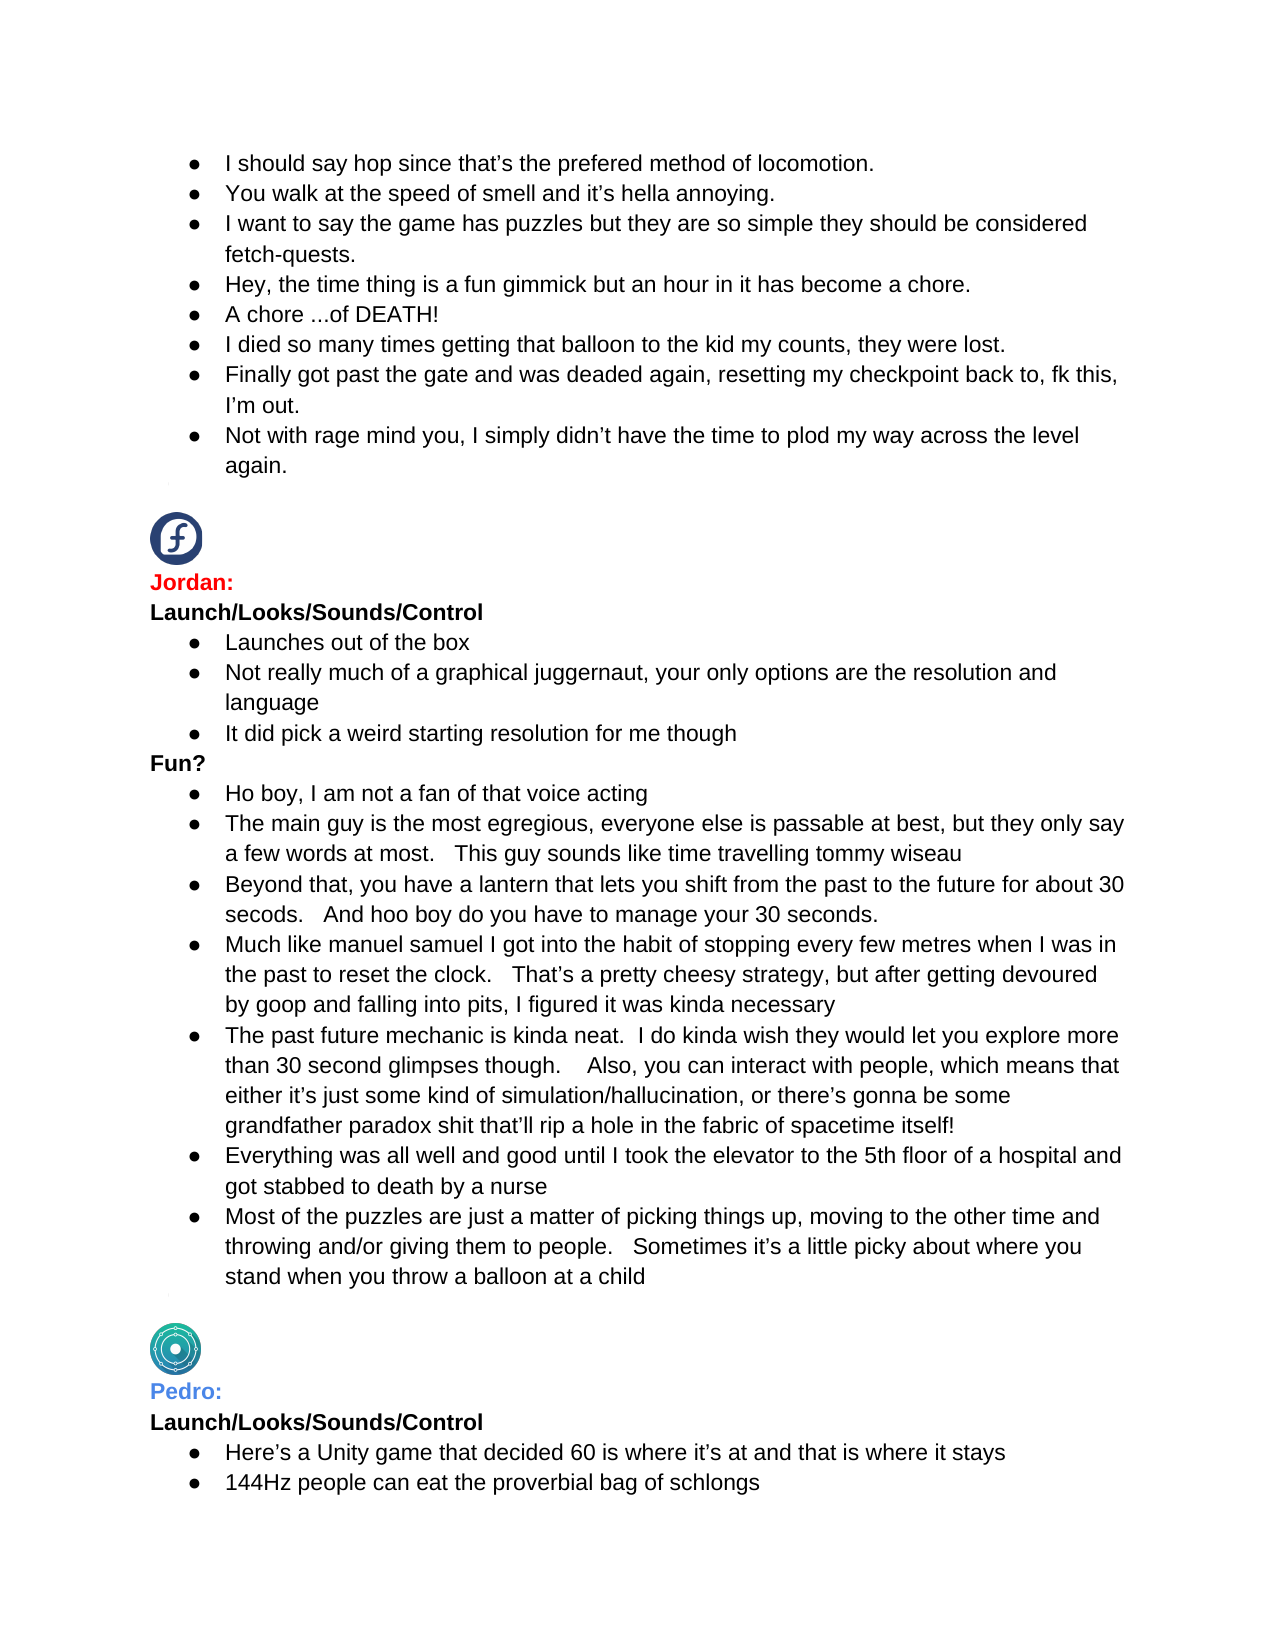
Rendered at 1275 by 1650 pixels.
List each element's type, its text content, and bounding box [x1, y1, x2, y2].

list I want to say the game has puzzles but they are so simple they should be considered fetch-quests. [187, 210, 1125, 267]
list Everything was all well and good until I took the elevator to the 5th floor of a hospital and got stabbed to death by a nurse [187, 1142, 1125, 1199]
list I died so many times getting that balloon to the kid my counts, they were lost. [187, 331, 1125, 358]
list 144Hz people can eat the proverbial bag of schlongs [187, 1469, 1125, 1495]
list It did pick a weird starting resolution for me though [187, 719, 1125, 746]
list The past future mechanic is kinda neat. I do kinda wish they would let you explore more than 30 second glimpses though. Also, you can interact with people, which means that either it’s just some kind of simulation/hallucination, or there’s gonna be some grandfather paradox shit that’ll rip a hole in the fabric of spacetime itself! [187, 1022, 1125, 1138]
list Much like manuel samuel I got into the habit of stopping every few metres when I was in the past to reset the clock. That’s a pretty cheesy strategy, but after getting devoured by goop and falling into pits, I figured it was kinda necessary [187, 931, 1125, 1018]
picture [150, 512, 203, 565]
list Here’s a Unity game that decided 60 is where it’s at and that is where it stays [187, 1439, 1125, 1465]
list Beyond that, you have a lantern that lets you shift from the past to the future for about 30 secods. And hoo boy do you have to manage your 30 seconds. [187, 871, 1125, 927]
list Not with rage mind you, I simply didn’t have the time to plod my way across the level again. [187, 422, 1125, 478]
list I should say hop since that’s the prefered method of locomotion. [187, 150, 1125, 176]
list Most of the puzzles are just a matter of picking things up, moving to the other time and throwing and/or giving them to people. Sometimes it’s a little picky about where you stand when you throw a balloon at a child [187, 1203, 1125, 1289]
list Finally got past the gate and was deaded again, resetting my checkpoint back to, fk this, I’m out. [187, 361, 1125, 418]
text Launch/Looks/Sounds/Control [150, 1408, 1125, 1435]
text Pedro: [150, 1324, 1125, 1405]
list Hey, the time thing is a fun gimmick but an hour in it has become a chore. [187, 271, 1125, 297]
list A chore ...of DEATH! [187, 301, 1125, 327]
text Launch/Looks/Sounds/Control [150, 599, 1125, 625]
list The main guy is the most egregious, everyone else is passable at best, but they only say a few words at most. This guy sounds like time travelling tommy wiseau [187, 810, 1125, 867]
text Jordan: [150, 512, 1125, 595]
list Not really much of a graphical juggernaut, your only options are the resolution and language [187, 659, 1125, 716]
picture [150, 1323, 201, 1375]
list Launches out of the box [187, 629, 1125, 655]
list Ho boy, I am not a fan of that voice acting [187, 780, 1125, 806]
text Fun? [150, 750, 1125, 776]
list You walk at the speed of smell and it’s hella annoying. [187, 180, 1125, 207]
